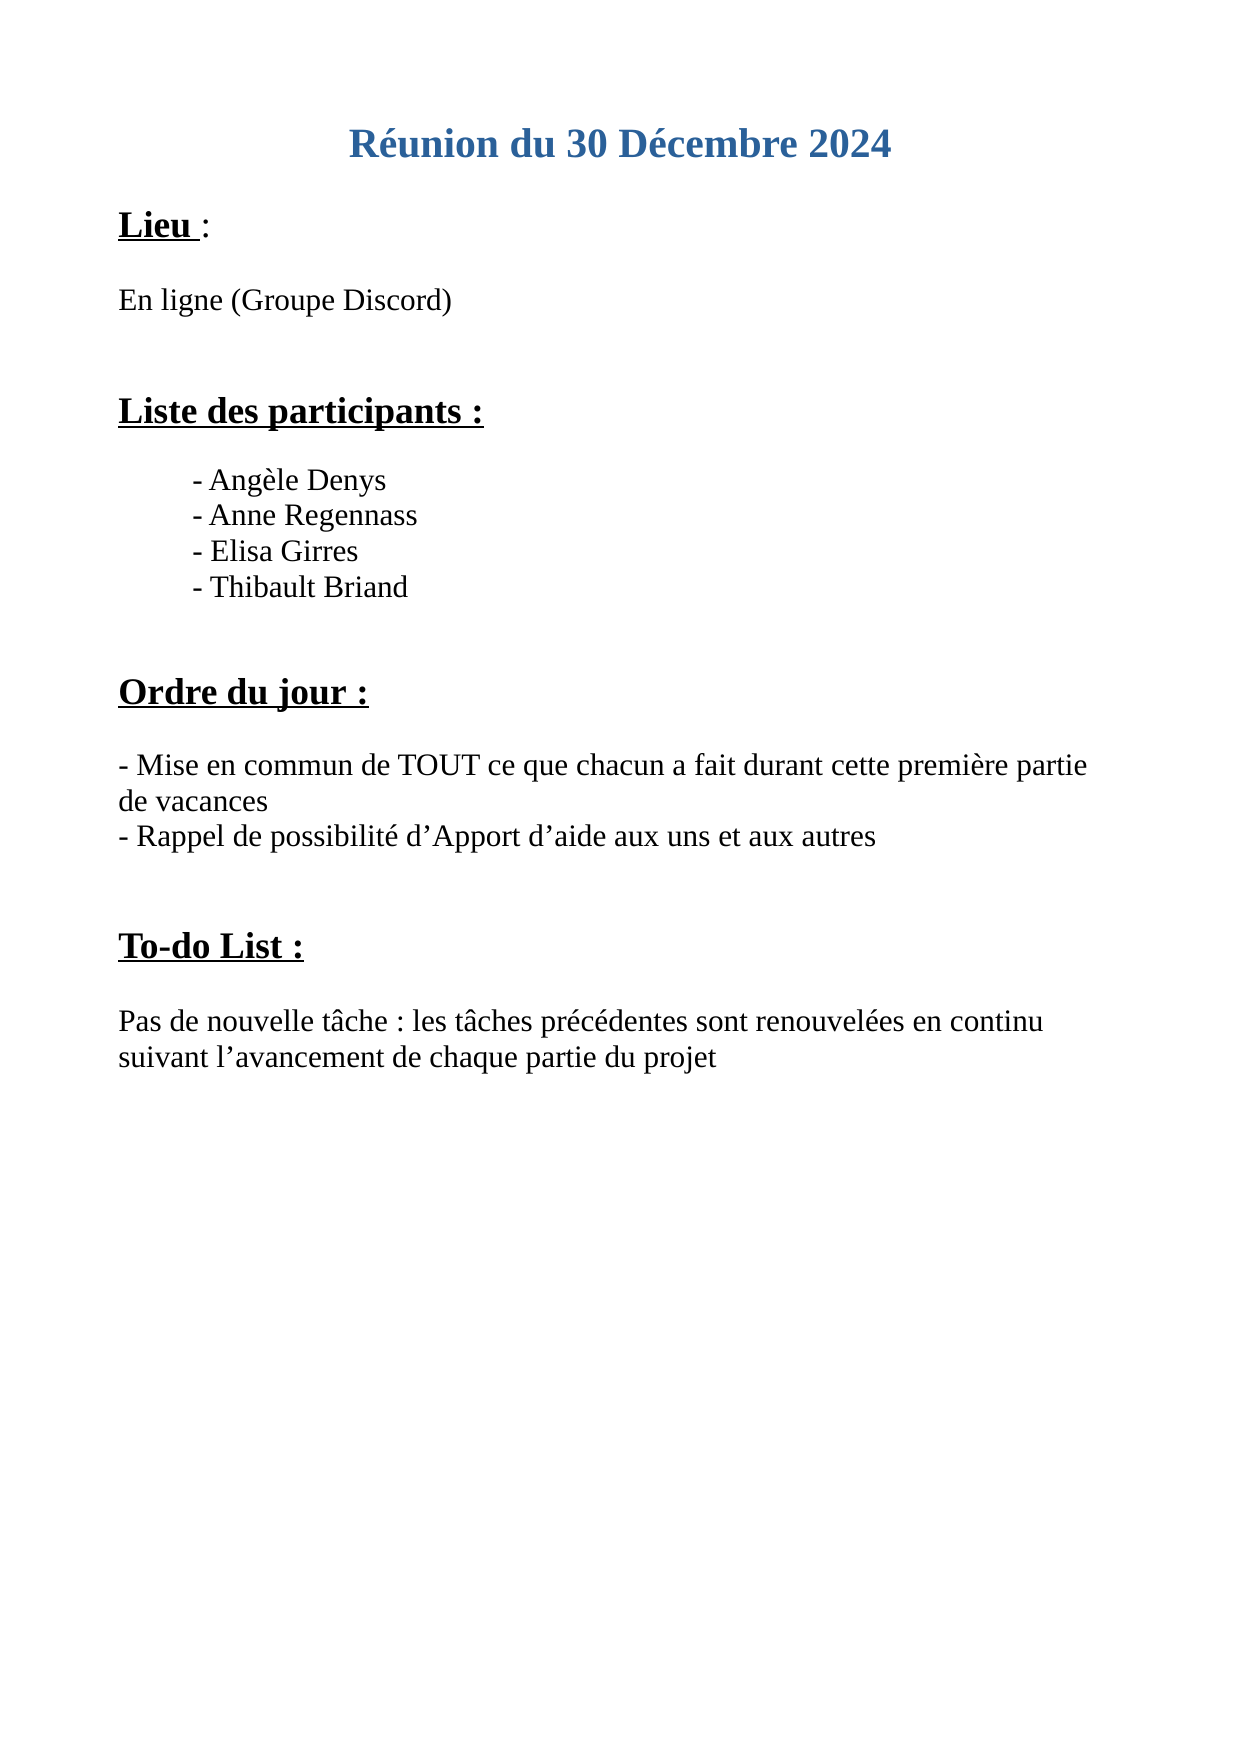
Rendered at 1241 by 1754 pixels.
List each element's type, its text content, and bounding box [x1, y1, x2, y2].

text - Elisa Girres [118, 533, 1122, 568]
text - Anne Regennass [118, 497, 1122, 533]
text To-do List : [118, 923, 1122, 966]
text - Rappel de possibilité d’Apport d’aide aux uns et aux autres [118, 818, 1122, 854]
text Pas de nouvelle tâche : les tâches précédentes sont renouvelées en continu suivant l’avancement de chaque partie du projet [118, 1002, 1122, 1074]
text Ordre du jour : [118, 669, 1122, 712]
text - Thibault Briand [118, 568, 1122, 604]
text Réunion du 30 Décembre 2024 [118, 118, 1122, 166]
text - Mise en commun de TOUT ce que chacun a fait durant cette première partie de vacances [118, 746, 1122, 818]
text - Angèle Denys [118, 461, 1122, 497]
text Liste des participants : [118, 389, 1122, 432]
text Lieu : [118, 202, 1122, 245]
text En ligne (Groupe Discord) [118, 281, 1122, 317]
